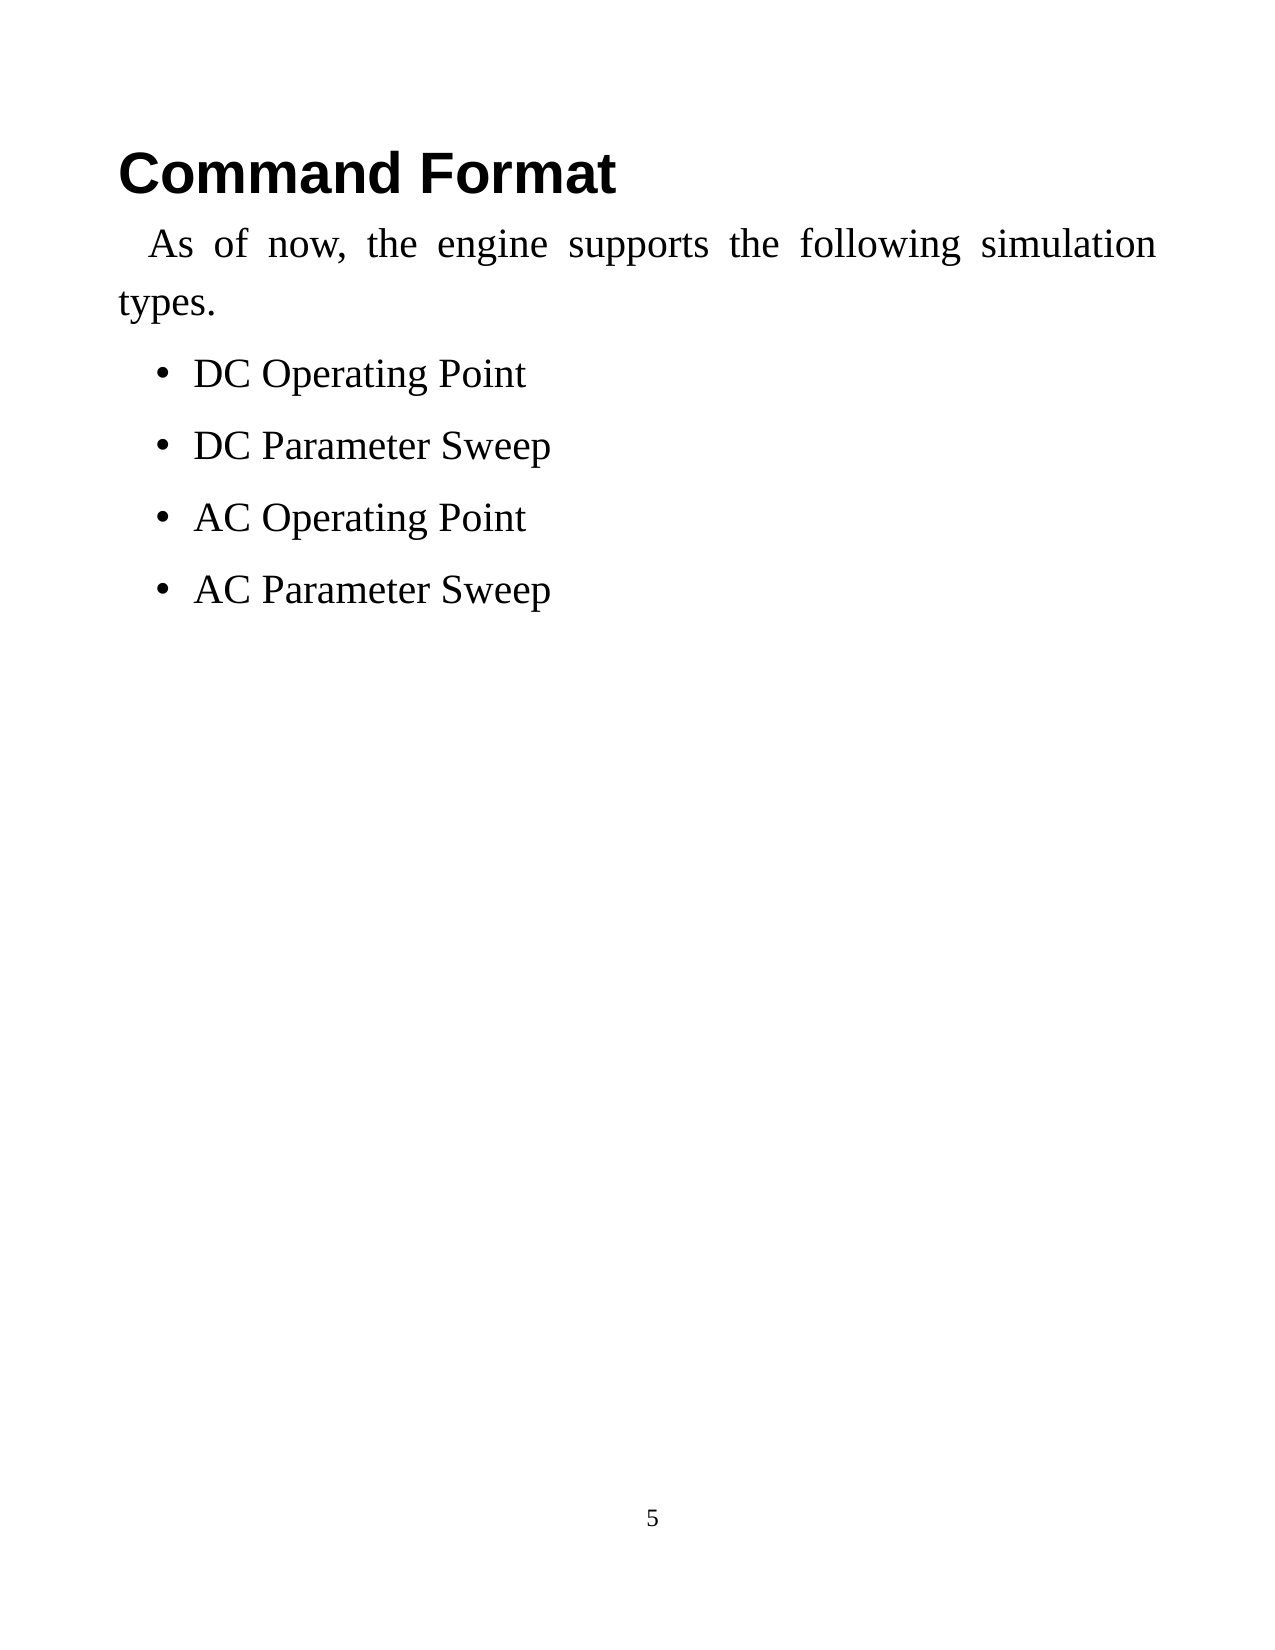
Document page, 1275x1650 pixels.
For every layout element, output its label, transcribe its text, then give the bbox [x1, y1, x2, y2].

list DC Operating Point [156, 348, 1157, 396]
list AC Parameter Sweep [156, 565, 1157, 613]
text As of now, the engine supports the following simulation types. [118, 218, 1157, 324]
subtitle Command Format [118, 139, 1157, 206]
list AC Operating Point [156, 492, 1157, 541]
list DC Parameter Sweep [156, 420, 1157, 468]
